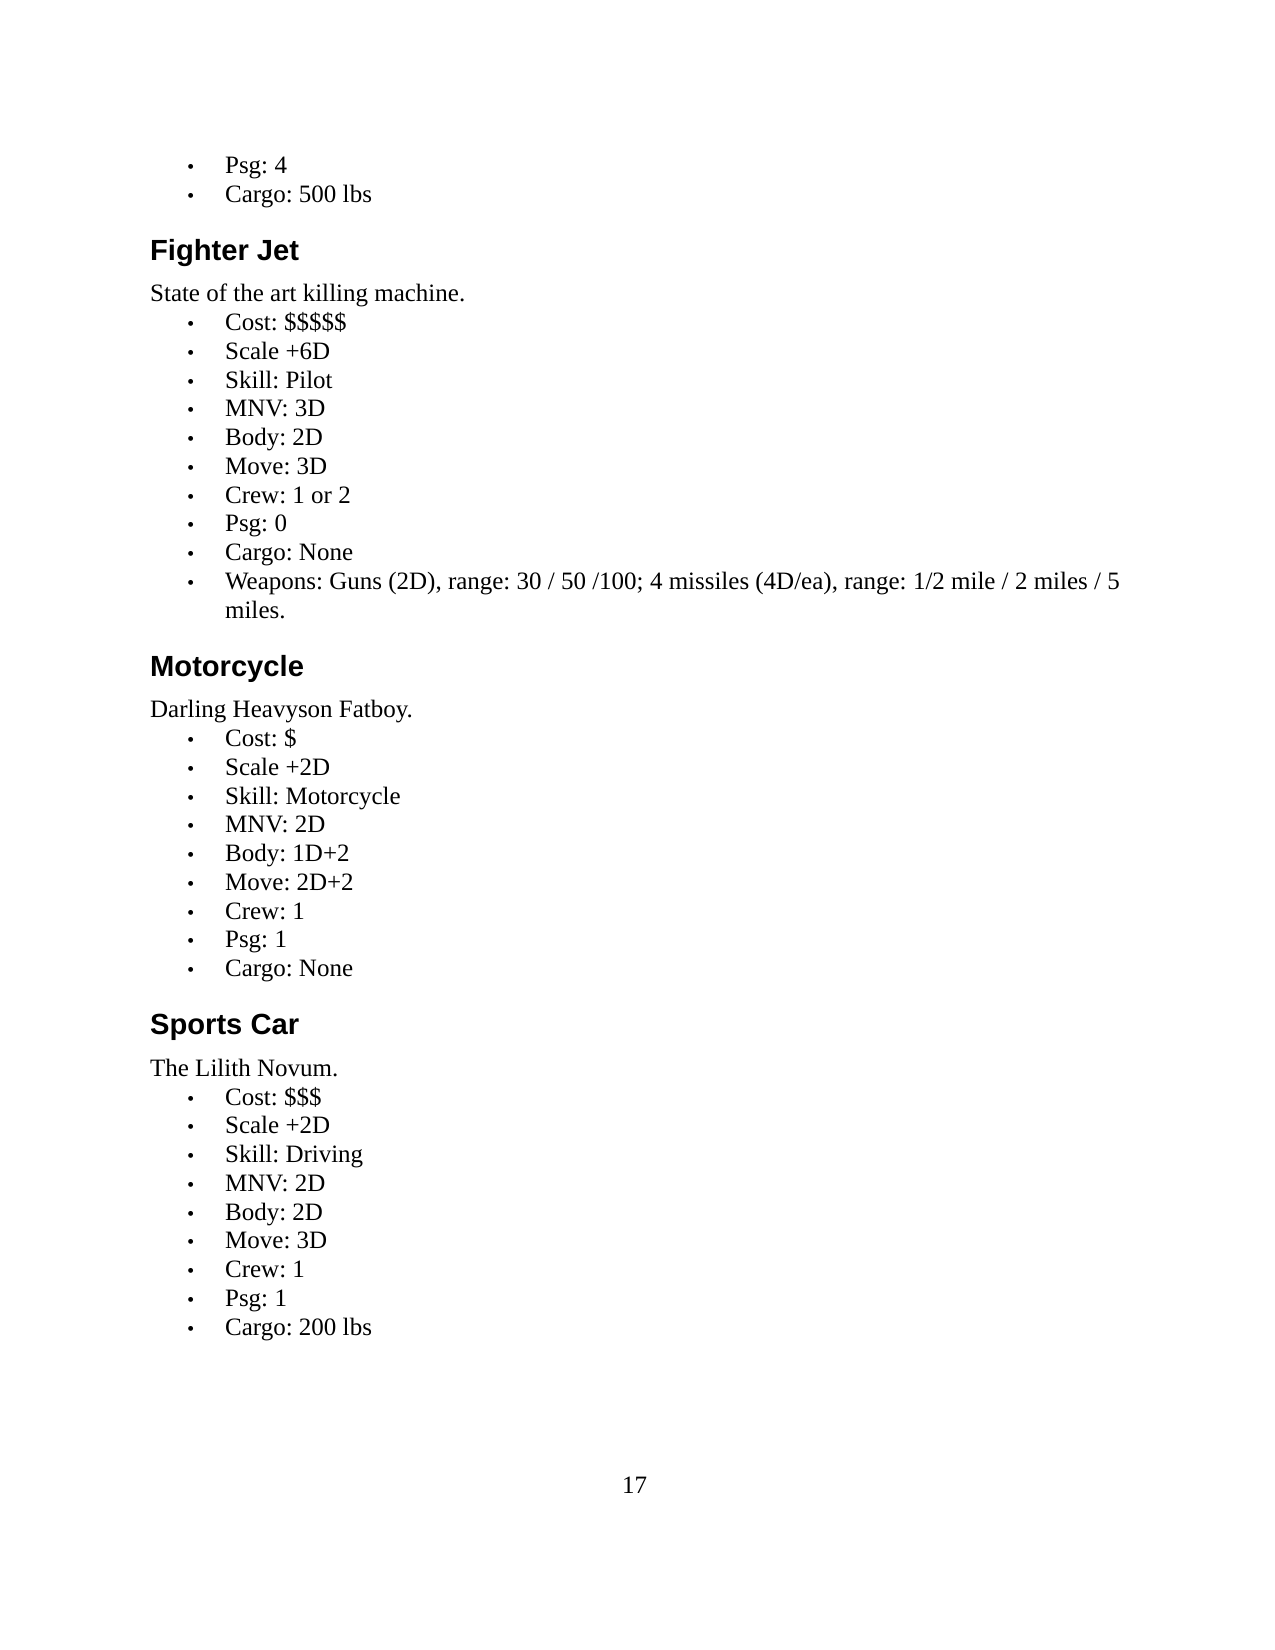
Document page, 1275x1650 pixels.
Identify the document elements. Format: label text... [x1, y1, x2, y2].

list Move: 2D+2 [187, 867, 1125, 896]
list Crew: 1 [187, 896, 1125, 924]
list Skill: Motorcycle [187, 781, 1125, 809]
list Cost: $ [187, 723, 1125, 752]
list Psg: 1 [187, 924, 1125, 953]
subtitle Motorcycle [150, 648, 1125, 682]
list Scale +2D [187, 1111, 1125, 1139]
list Scale +2D [187, 752, 1125, 781]
list MNV: 3D [187, 393, 1125, 422]
list Skill: Driving [187, 1139, 1125, 1168]
subtitle Fighter Jet [150, 232, 1125, 266]
list Psg: 0 [187, 508, 1125, 537]
list Psg: 1 [187, 1283, 1125, 1312]
list Body: 2D [187, 422, 1125, 451]
list Cargo: None [187, 537, 1125, 566]
subtitle Sports Car [150, 1007, 1125, 1041]
list Crew: 1 [187, 1254, 1125, 1283]
list Body: 2D [187, 1197, 1125, 1226]
list Weapons: Guns (2D), range: 30 / 50 /100; 4 missiles (4D/ea), range: 1/2 mile / 2 miles / 5 miles. [187, 566, 1125, 623]
list Psg: 4 [187, 150, 1125, 179]
list MNV: 2D [187, 1168, 1125, 1197]
list Crew: 1 or 2 [187, 480, 1125, 508]
list Skill: Pilot [187, 365, 1125, 393]
text Darling Heavyson Fatboy. [150, 694, 1125, 723]
list Body: 1D+2 [187, 838, 1125, 867]
list Cost: $$$ [187, 1082, 1125, 1111]
list Move: 3D [187, 451, 1125, 480]
text State of the art killing machine. [150, 278, 1125, 307]
list Cargo: 500 lbs [187, 179, 1125, 207]
list Cargo: None [187, 953, 1125, 982]
list Cost: $$$$$ [187, 307, 1125, 336]
list Scale +6D [187, 336, 1125, 365]
list Move: 3D [187, 1226, 1125, 1254]
text The Lilith Novum. [150, 1053, 1125, 1082]
list MNV: 2D [187, 809, 1125, 838]
list Cargo: 200 lbs [187, 1312, 1125, 1341]
